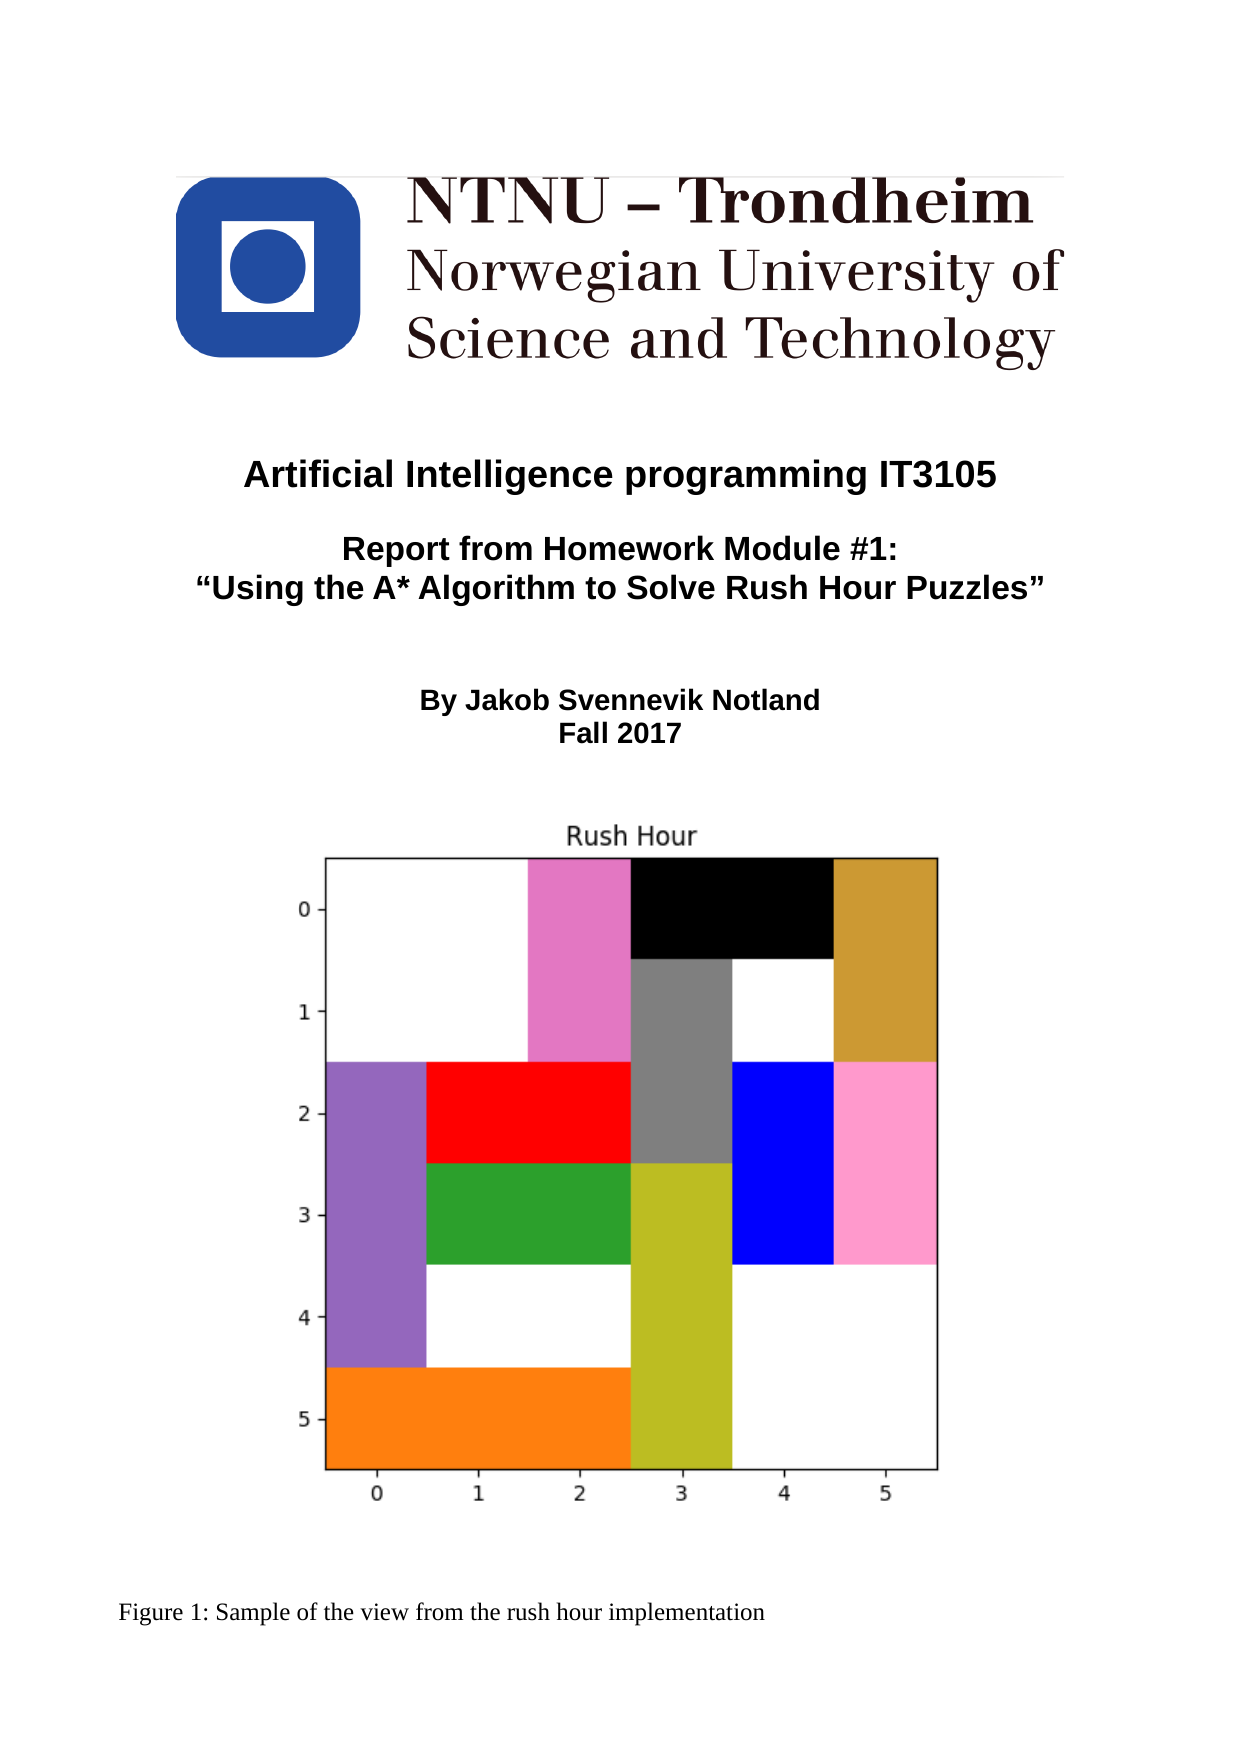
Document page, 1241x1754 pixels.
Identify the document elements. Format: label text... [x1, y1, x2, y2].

text Figure 1: Sample of the view from the rush hour implementation [118, 1597, 1122, 1625]
subtitle By Jakob Svennevik Notland Fall 2017 [118, 682, 1122, 750]
picture [298, 811, 943, 1510]
subtitle Report from Homework Module #1: “Using the A* Algorithm to Solve Rush Hour Puzzles” [118, 529, 1122, 606]
subtitle Artificial Intelligence programming IT3105 [118, 452, 1122, 496]
picture [176, 176, 1065, 371]
